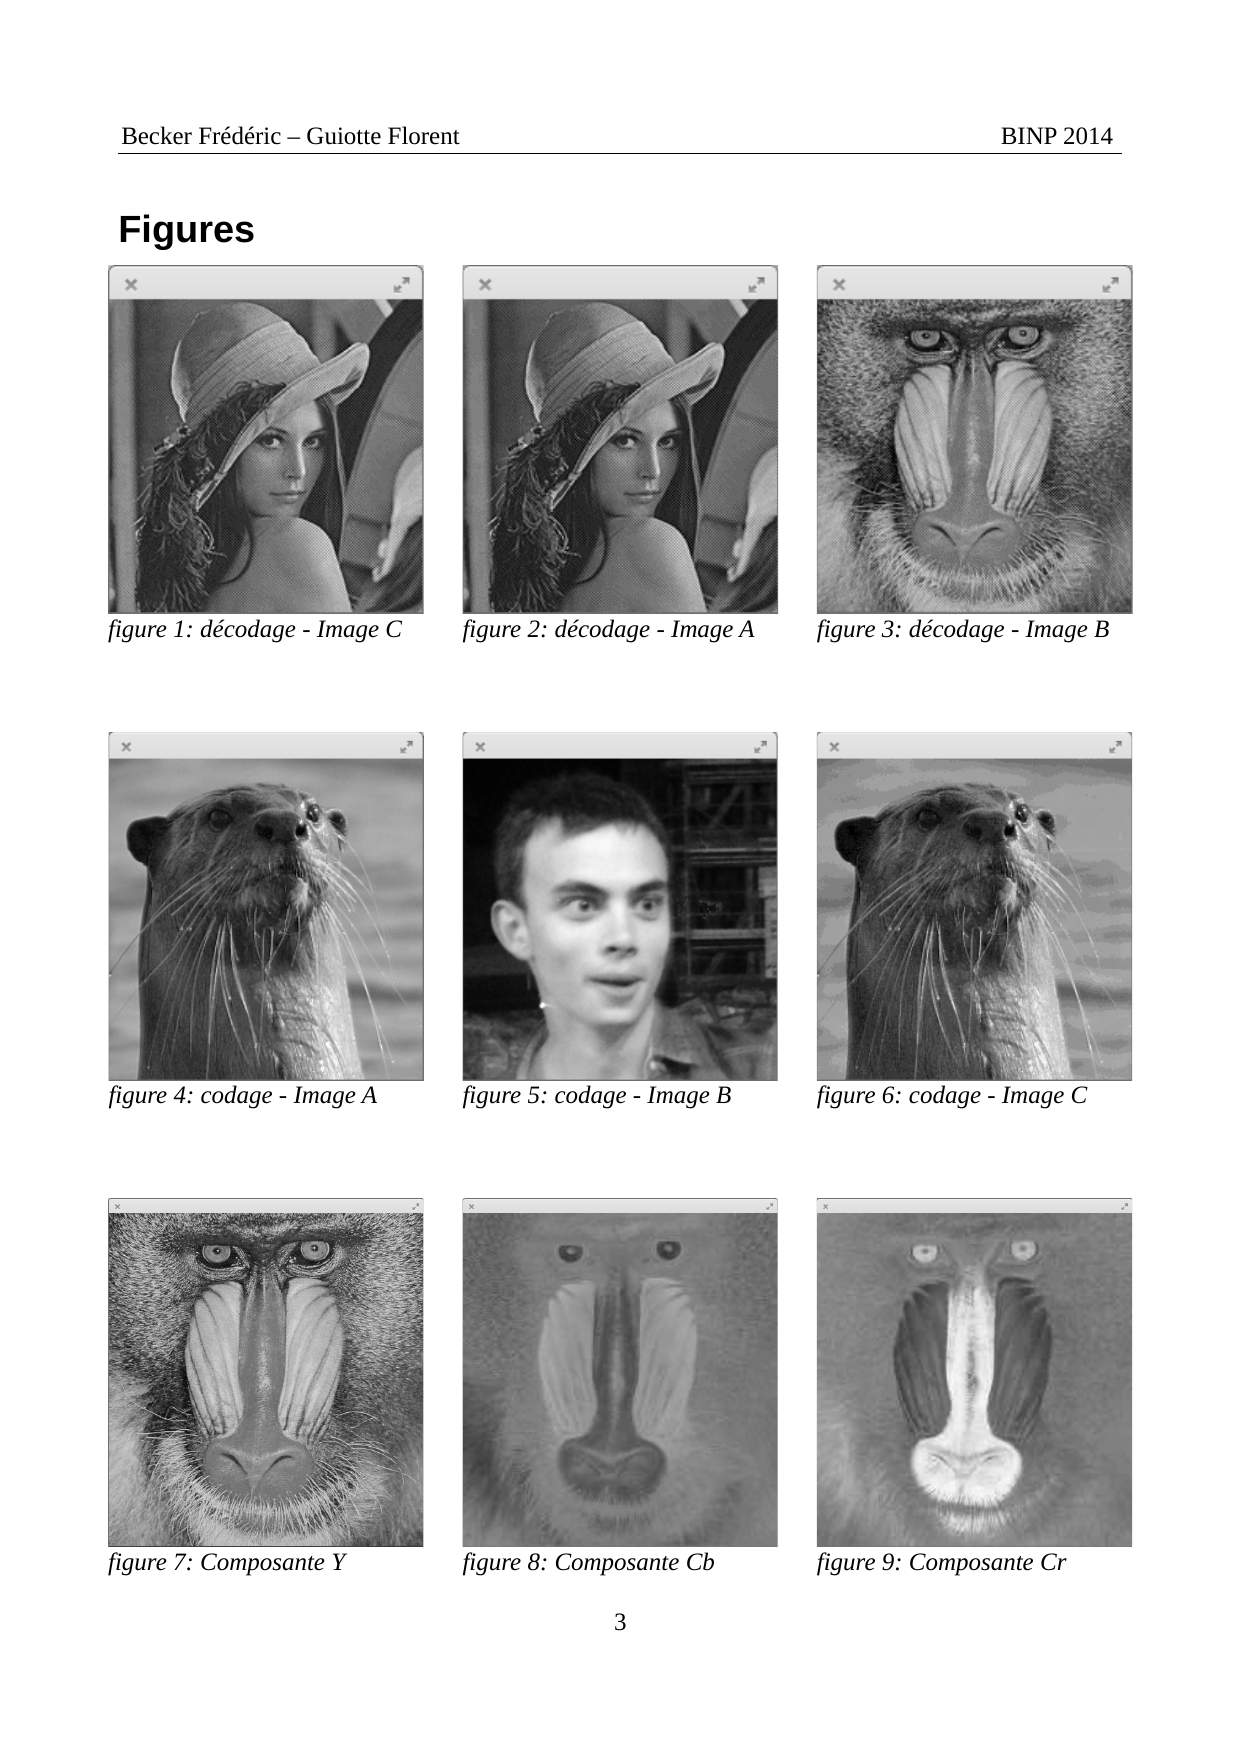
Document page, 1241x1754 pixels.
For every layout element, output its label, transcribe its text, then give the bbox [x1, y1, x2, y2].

text figure 4: codage - Image A [108, 1081, 423, 1109]
text figure 5: codage - Image B [462, 1081, 778, 1109]
picture [462, 1198, 778, 1547]
subtitle Figures [118, 207, 1122, 251]
text figure 2: décodage - Image A [462, 614, 778, 643]
text figure 6: codage - Image C [817, 1081, 1132, 1109]
picture [462, 732, 778, 1081]
picture [108, 732, 424, 1081]
picture [816, 1198, 1133, 1547]
text figure 8: Composante Cb [462, 1547, 778, 1576]
text figure 7: Composante Y [108, 1547, 423, 1576]
text figure 9: Composante Cr [817, 1547, 1132, 1576]
text figure 1: décodage - Image C [108, 614, 423, 643]
picture [816, 732, 1133, 1081]
picture [108, 1198, 424, 1547]
picture [816, 265, 1133, 614]
picture [108, 265, 424, 614]
picture [462, 265, 779, 614]
text figure 3: décodage - Image B [817, 614, 1132, 643]
